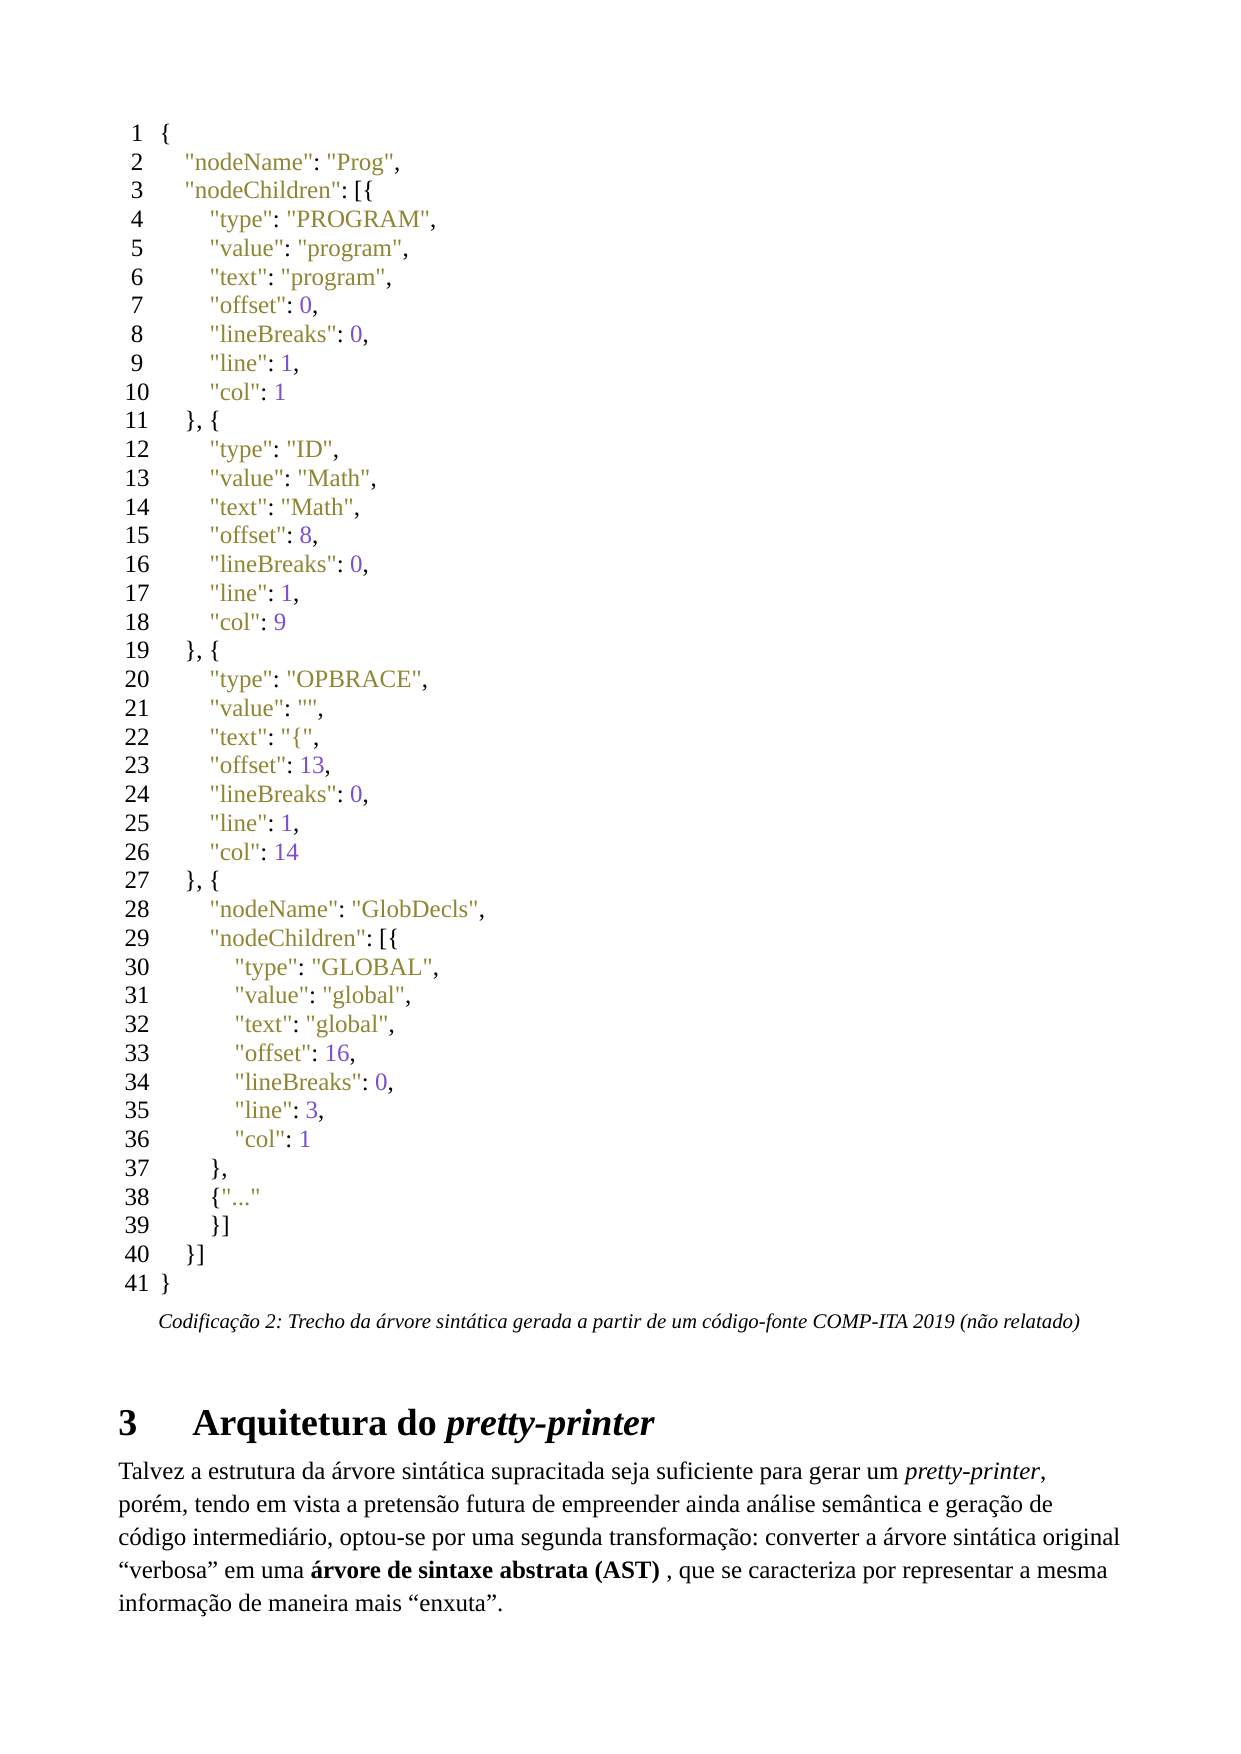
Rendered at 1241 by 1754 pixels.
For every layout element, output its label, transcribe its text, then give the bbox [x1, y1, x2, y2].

table_cell 26 [118, 837, 159, 866]
table_cell "text": "program", [159, 262, 1122, 291]
table_cell "value": "global", [159, 981, 1122, 1009]
subtitle Arquitetura do pretty-printer [118, 1400, 1122, 1443]
table_cell 18 [118, 607, 159, 636]
table_cell "type": "ID", [159, 434, 1122, 463]
table_cell "nodeName": "GlobDecls", [159, 894, 1122, 923]
table_cell 6 [118, 262, 159, 291]
table_cell 2 [118, 147, 159, 176]
table_cell 34 [118, 1067, 159, 1096]
table_cell 35 [118, 1096, 159, 1124]
table_cell 13 [118, 463, 159, 492]
table_cell 9 [118, 348, 159, 377]
table_cell 10 [118, 377, 159, 406]
table_cell 24 [118, 779, 159, 808]
table_cell 14 [118, 492, 159, 521]
table_cell }, { [159, 866, 1122, 894]
table_cell 32 [118, 1009, 159, 1038]
table_cell 17 [118, 578, 159, 607]
table_cell "nodeChildren": [{ [159, 176, 1122, 204]
table_cell 8 [118, 319, 159, 348]
table_cell 41 [118, 1268, 159, 1297]
table_cell {"..." [159, 1182, 1122, 1211]
table_cell 4 [118, 204, 159, 233]
table_cell 12 [118, 434, 159, 463]
table_cell "offset": 0, [159, 291, 1122, 319]
table_cell "text": "Math", [159, 492, 1122, 521]
table_cell "col": 9 [159, 607, 1122, 636]
table_header 1 [118, 118, 159, 147]
table_cell 37 [118, 1153, 159, 1182]
table_cell 20 [118, 664, 159, 693]
table_cell "line": 3, [159, 1096, 1122, 1124]
table_cell }] [159, 1211, 1122, 1239]
table_cell 23 [118, 751, 159, 779]
table_cell 29 [118, 923, 159, 952]
table_cell }, { [159, 406, 1122, 434]
table_cell 25 [118, 808, 159, 837]
table_cell "col": 14 [159, 837, 1122, 866]
table_cell 39 [118, 1211, 159, 1239]
table_cell "text": "global", [159, 1009, 1122, 1038]
table_cell 27 [118, 866, 159, 894]
table_cell 36 [118, 1124, 159, 1153]
table_cell 22 [118, 722, 159, 751]
table_cell "offset": 16, [159, 1038, 1122, 1067]
table_cell "lineBreaks": 0, [159, 1067, 1122, 1096]
table_cell "value": "", [159, 693, 1122, 722]
table_cell "line": 1, [159, 348, 1122, 377]
table_cell 28 [118, 894, 159, 923]
table_cell "value": "program", [159, 233, 1122, 262]
text Talvez a estrutura da árvore sintática supracitada seja suficiente para gerar um pretty-printer, porém, tendo em vista a pretensão futura de empreender ainda análise semântica e geração de código intermediário, optou-se por uma segunda transformação: converter a árvore sintática original “verbosa” em uma árvore de sintaxe abstrata (AST) , que se caracteriza por representar a mesma informação de maneira mais “enxuta”. [118, 1456, 1122, 1617]
table_cell 5 [118, 233, 159, 262]
table_cell 31 [118, 981, 159, 1009]
table_cell "type": "PROGRAM", [159, 204, 1122, 233]
table_cell 11 [118, 406, 159, 434]
table_cell }, [159, 1153, 1122, 1182]
table_cell "offset": 8, [159, 521, 1122, 549]
table_cell "value": "Math", [159, 463, 1122, 492]
table_cell "lineBreaks": 0, [159, 779, 1122, 808]
table_cell 19 [118, 636, 159, 664]
table_cell "offset": 13, [159, 751, 1122, 779]
table_cell "col": 1 [159, 377, 1122, 406]
table_cell 33 [118, 1038, 159, 1067]
table_cell "nodeChildren": [{ [159, 923, 1122, 952]
table_cell 3 [118, 176, 159, 204]
table_cell 21 [118, 693, 159, 722]
table_cell "text": "{", [159, 722, 1122, 751]
table_cell 7 [118, 291, 159, 319]
table_cell "lineBreaks": 0, [159, 319, 1122, 348]
table_cell "line": 1, [159, 808, 1122, 837]
table_cell "nodeName": "Prog", [159, 147, 1122, 176]
table_cell "type": "GLOBAL", [159, 952, 1122, 981]
table_cell }] [159, 1239, 1122, 1268]
table_cell "col": 1 [159, 1124, 1122, 1153]
table_cell 15 [118, 521, 159, 549]
table_header { [159, 118, 1122, 147]
table_cell "line": 1, [159, 578, 1122, 607]
table_cell }, { [159, 636, 1122, 664]
table_cell 40 [118, 1239, 159, 1268]
table_cell 30 [118, 952, 159, 981]
table_cell 16 [118, 549, 159, 578]
table_cell "lineBreaks": 0, [159, 549, 1122, 578]
table_cell "type": "OPBRACE", [159, 664, 1122, 693]
text Codificação 2: Trecho da árvore sintática gerada a partir de um código-fonte COMP-ITA 2019 (não relatado) [118, 1309, 1122, 1333]
table_cell 38 [118, 1182, 159, 1211]
table_cell } [159, 1268, 1122, 1297]
